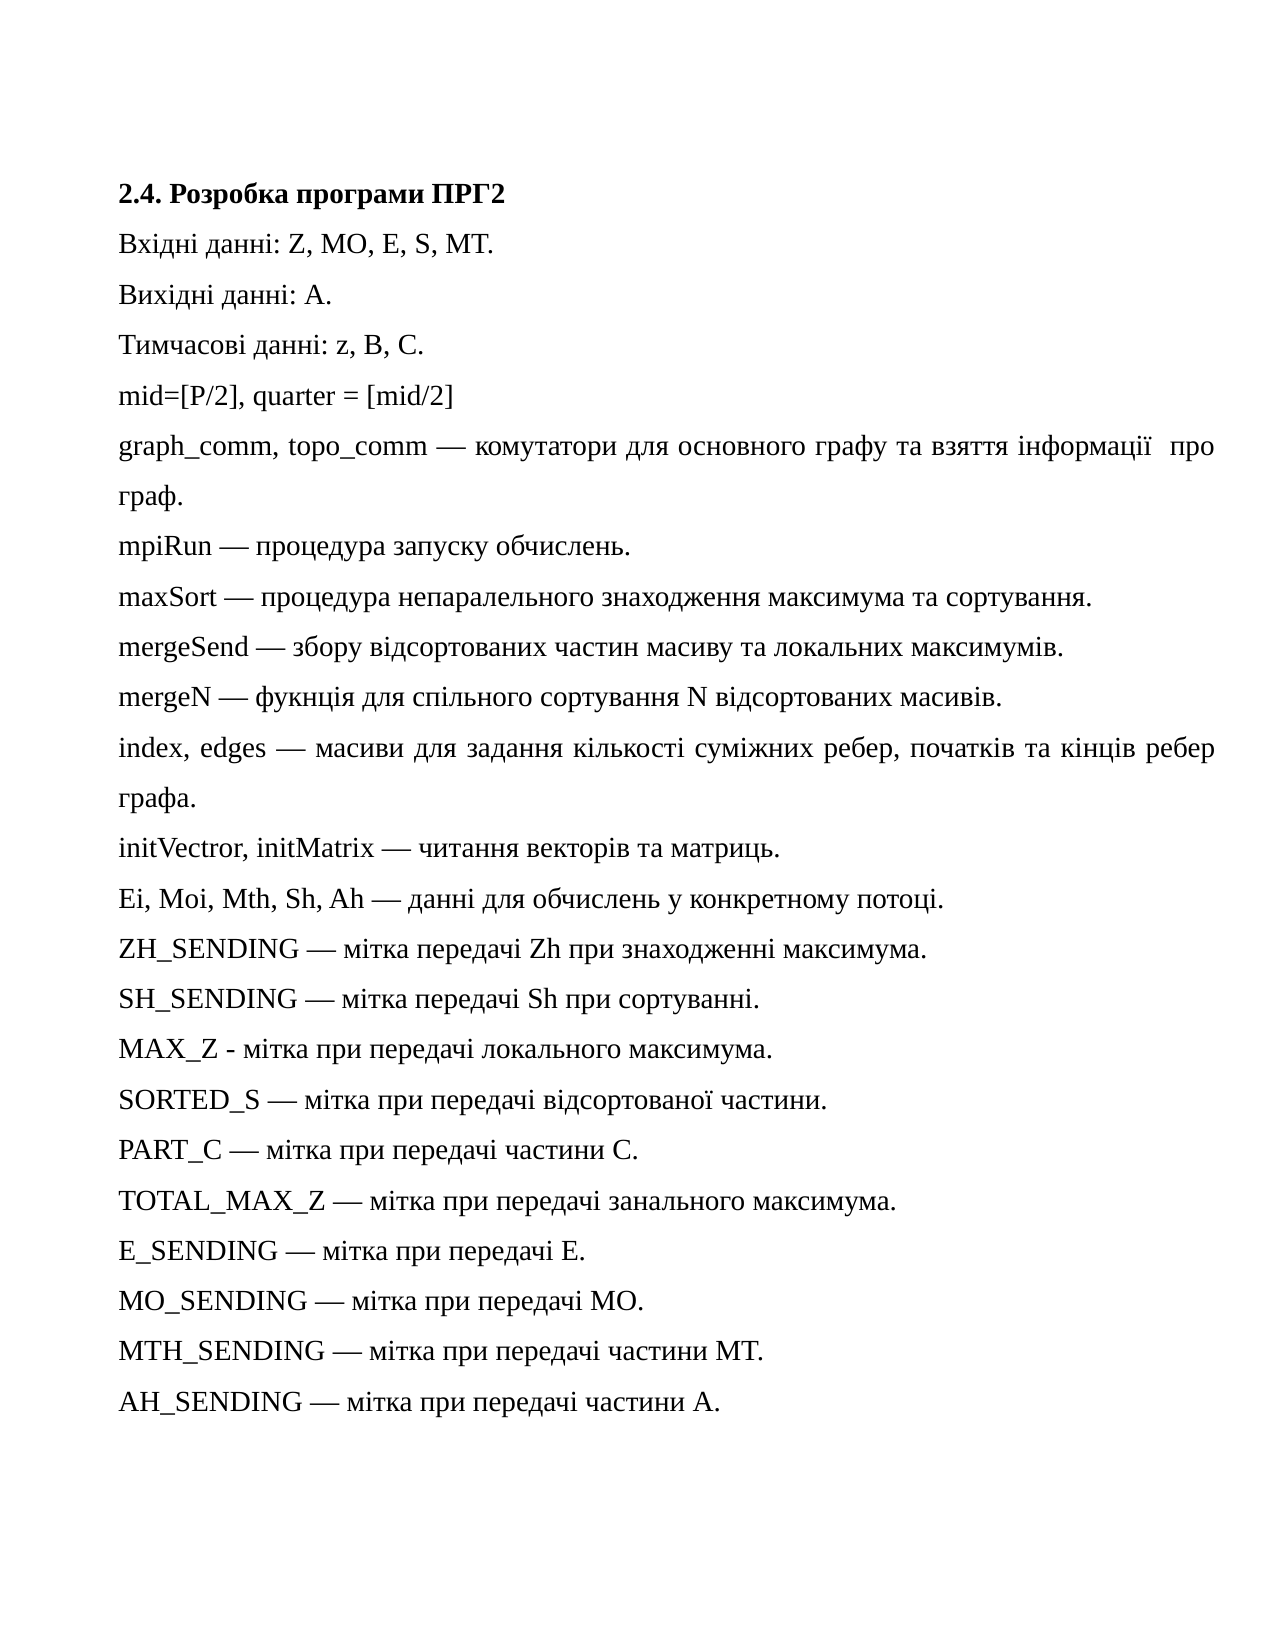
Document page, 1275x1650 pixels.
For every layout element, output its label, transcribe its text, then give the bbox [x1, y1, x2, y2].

text MO_SENDING — мітка при передачі MO. [118, 1283, 1216, 1317]
text 2.4. Розробка програми ПРГ2 [118, 176, 1216, 210]
text AH_SENDING — мітка при передачі частини A. [118, 1384, 1216, 1417]
text ZH_SENDING — мітка передачі Zh при знаходженні максимума. [118, 931, 1216, 964]
text mergeSend — збору відсортованих частин масиву та локальних максимумів. [118, 629, 1216, 663]
text graph_comm, topo_comm — комутатори для основного графу та взяття інформації про граф. [118, 428, 1216, 512]
text SORTED_S — мітка при передачі відсортованої частини. [118, 1082, 1216, 1116]
text Ei, Moi, Mth, Sh, Ah — данні для обчислень у конкретному потоці. [118, 881, 1216, 914]
text Тимчасові данні: z, B, C. [118, 327, 1216, 361]
text TOTAL_MAX_Z — мітка при передачі занального максимума. [118, 1183, 1216, 1216]
text E_SENDING — мітка при передачі E. [118, 1233, 1216, 1266]
text maxSort — процедура непаралельного знаходження максимума та сортування. [118, 579, 1216, 612]
text mergeN — фукнція для спільного сортування N відсортованих масивів. [118, 679, 1216, 713]
text MTH_SENDING — мітка при передачі частини MT. [118, 1333, 1216, 1367]
text Вхідні данні: Z, MO, E, S, MT. [118, 227, 1216, 260]
text index, edges — масиви для задання кількості суміжних ребер, початків та кінців ребер графа. [118, 730, 1216, 814]
text PART_C — мітка при передачі частини C. [118, 1132, 1216, 1166]
text mid=[P/2], quarter = [mid/2] [118, 378, 1216, 411]
text SH_SENDING — мітка передачі Sh при сортуванні. [118, 981, 1216, 1015]
text Вихідні данні: A. [118, 277, 1216, 311]
text mpiRun — процедура запуску обчислень. [118, 528, 1216, 562]
text MAX_Z - мітка при передачі локального максимума. [118, 1032, 1216, 1065]
text initVectror, initMatrix — читання векторів та матриць. [118, 830, 1216, 864]
